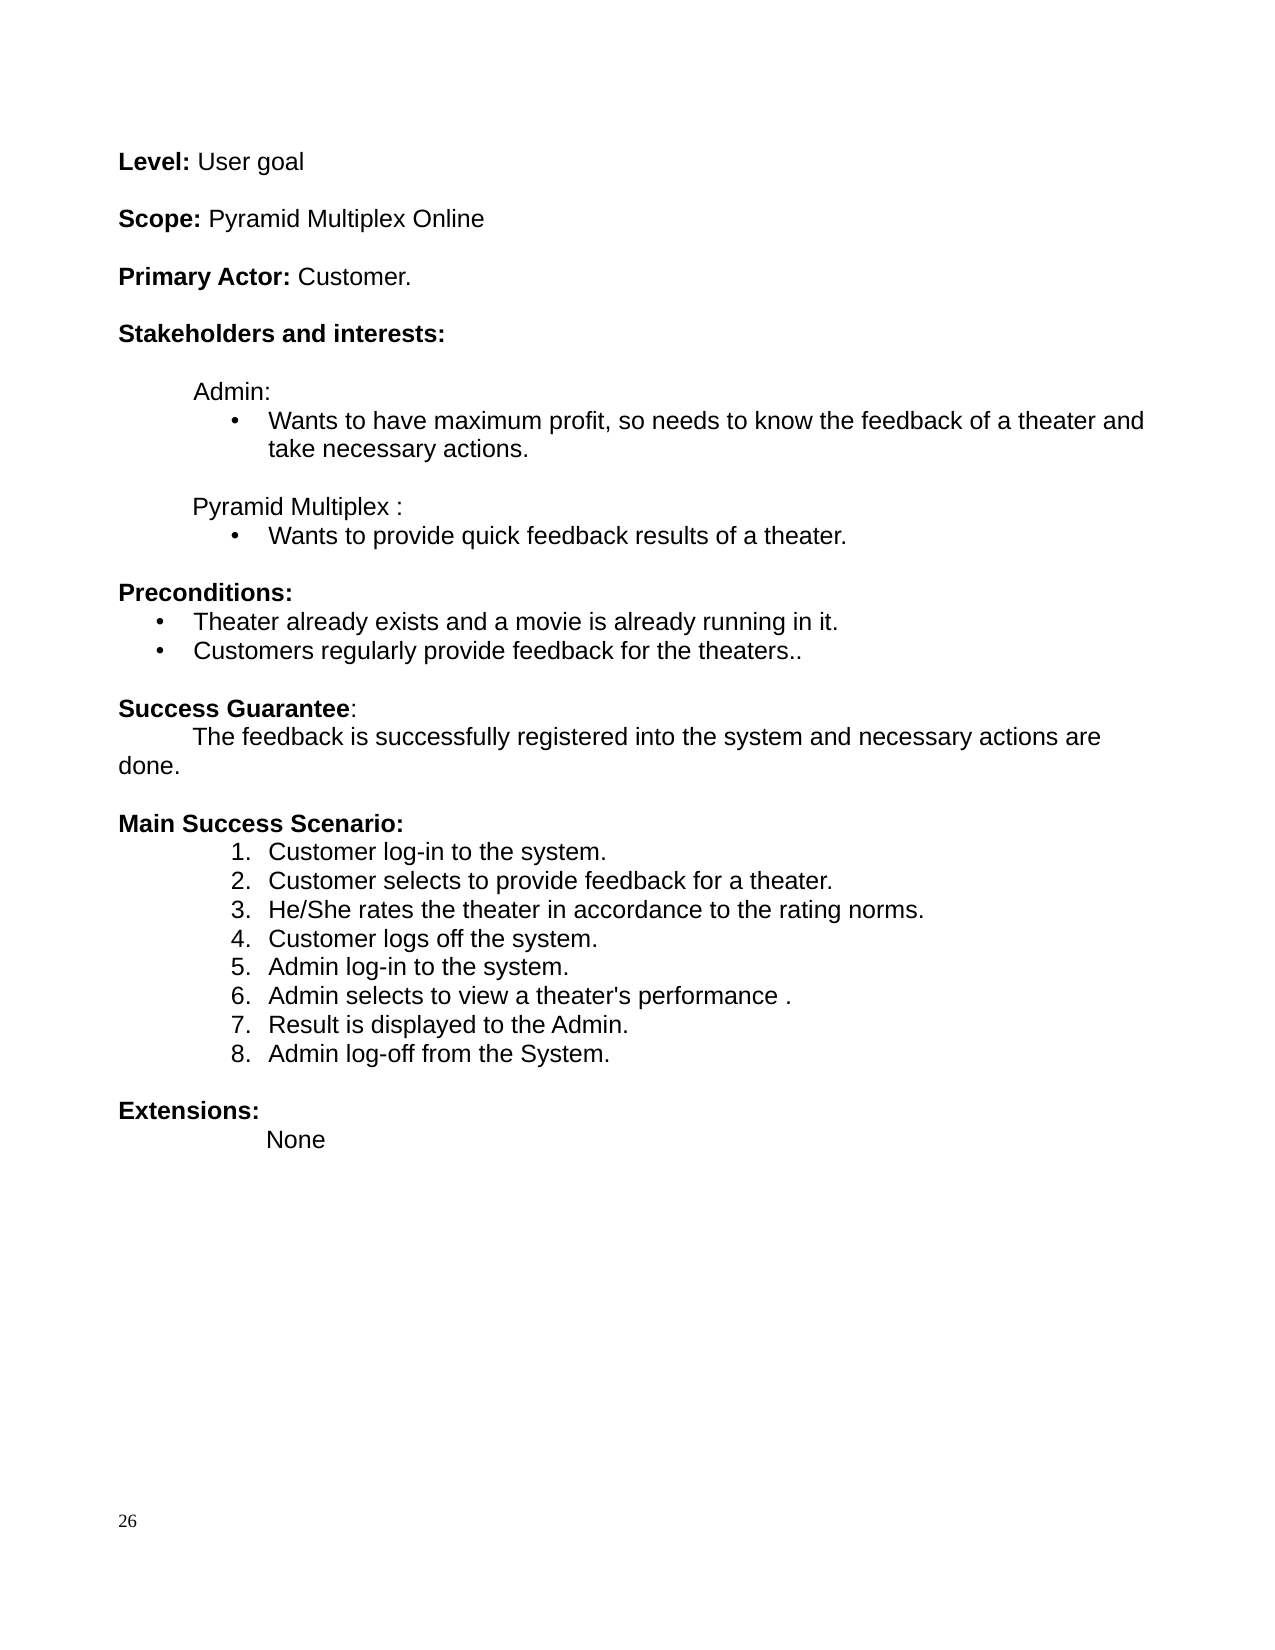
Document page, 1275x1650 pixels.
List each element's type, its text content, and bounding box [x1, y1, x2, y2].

list Customer log-in to the system. [231, 837, 1157, 866]
text Scope: Pyramid Multiplex Online [118, 204, 1157, 233]
text Primary Actor: Customer. [118, 262, 1157, 291]
list Result is displayed to the Admin. [231, 1010, 1157, 1038]
text Success Guarantee: [118, 693, 1157, 722]
text Extensions: [118, 1096, 1157, 1125]
list Admin: [156, 377, 1157, 406]
text Preconditions: [118, 578, 1157, 607]
list Wants to have maximum profit, so needs to know the feedback of a theater and take necessary actions. [231, 406, 1157, 463]
list Wants to provide quick feedback results of a theater. [231, 521, 1157, 549]
text Level: User goal [118, 147, 1157, 176]
text Stakeholders and interests: [118, 319, 1157, 348]
text The feedback is successfully registered into the system and necessary actions are done. [118, 722, 1157, 780]
text None [118, 1125, 1157, 1153]
list Customer selects to provide feedback for a theater. [231, 866, 1157, 895]
text Pyramid Multiplex : [118, 492, 1157, 521]
text Main Success Scenario: [118, 808, 1157, 837]
list Admin log-off from the System. [231, 1038, 1157, 1067]
list Customers regularly provide feedback for the theaters.. [156, 636, 1157, 665]
list Theater already exists and a movie is already running in it. [156, 607, 1157, 636]
list Admin selects to view a theater's performance . [231, 981, 1157, 1010]
list Customer logs off the system. [231, 923, 1157, 952]
list He/She rates the theater in accordance to the rating norms. [231, 895, 1157, 923]
list Admin log-in to the system. [231, 952, 1157, 981]
